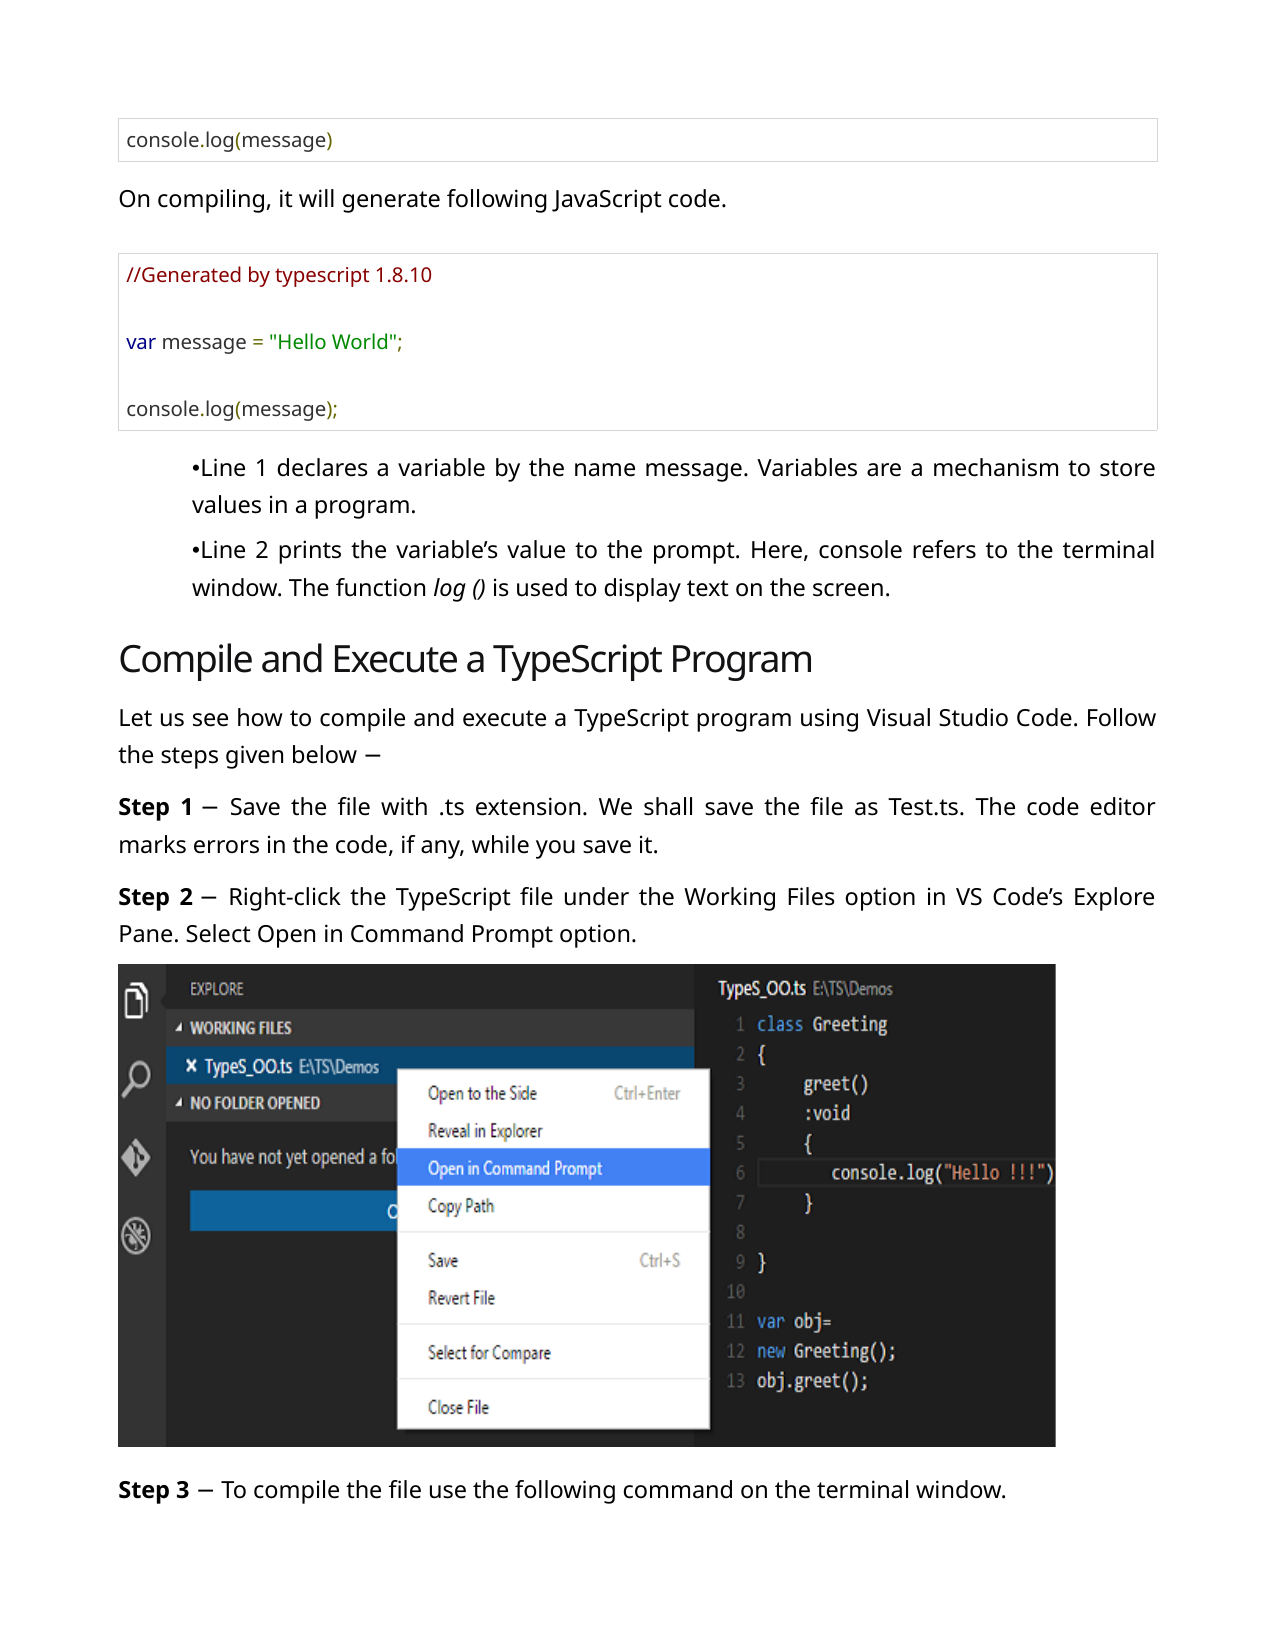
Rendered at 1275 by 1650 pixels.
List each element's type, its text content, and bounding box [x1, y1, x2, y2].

subtitle Compile and Execute a TypeScript Program [118, 632, 1157, 683]
picture [118, 964, 1056, 1447]
list Line 2 prints the variable’s value to the prompt. Here, console refers to the terminal window. The function log () is used to display text on the screen. [118, 528, 1157, 603]
text Step 2 − Right-click the TypeScript file under the Working Files option in VS Code’s Explore Pane. Select Open in Command Prompt option. [118, 875, 1157, 950]
text On compiling, it will generate following JavaScript code. [118, 177, 1157, 215]
text console.log(message) [119, 119, 1157, 161]
text Let us see how to compile and execute a TypeScript program using Visual Studio Code. Follow the steps given below − [118, 696, 1157, 771]
text console.log(message); [119, 386, 1157, 430]
text //Generated by typescript 1.8.10 [119, 254, 1157, 288]
list Line 1 declares a variable by the name message. Variables are a mechanism to store values in a program. [118, 446, 1157, 521]
text Step 1 − Save the file with .ts extension. We shall save the file as Test.ts. The code editor marks errors in the code, if any, while you save it. [118, 785, 1157, 860]
text var message = "Hello World"; [119, 319, 1157, 355]
text Step 3 − To compile the file use the following command on the terminal window. [118, 1467, 1157, 1505]
